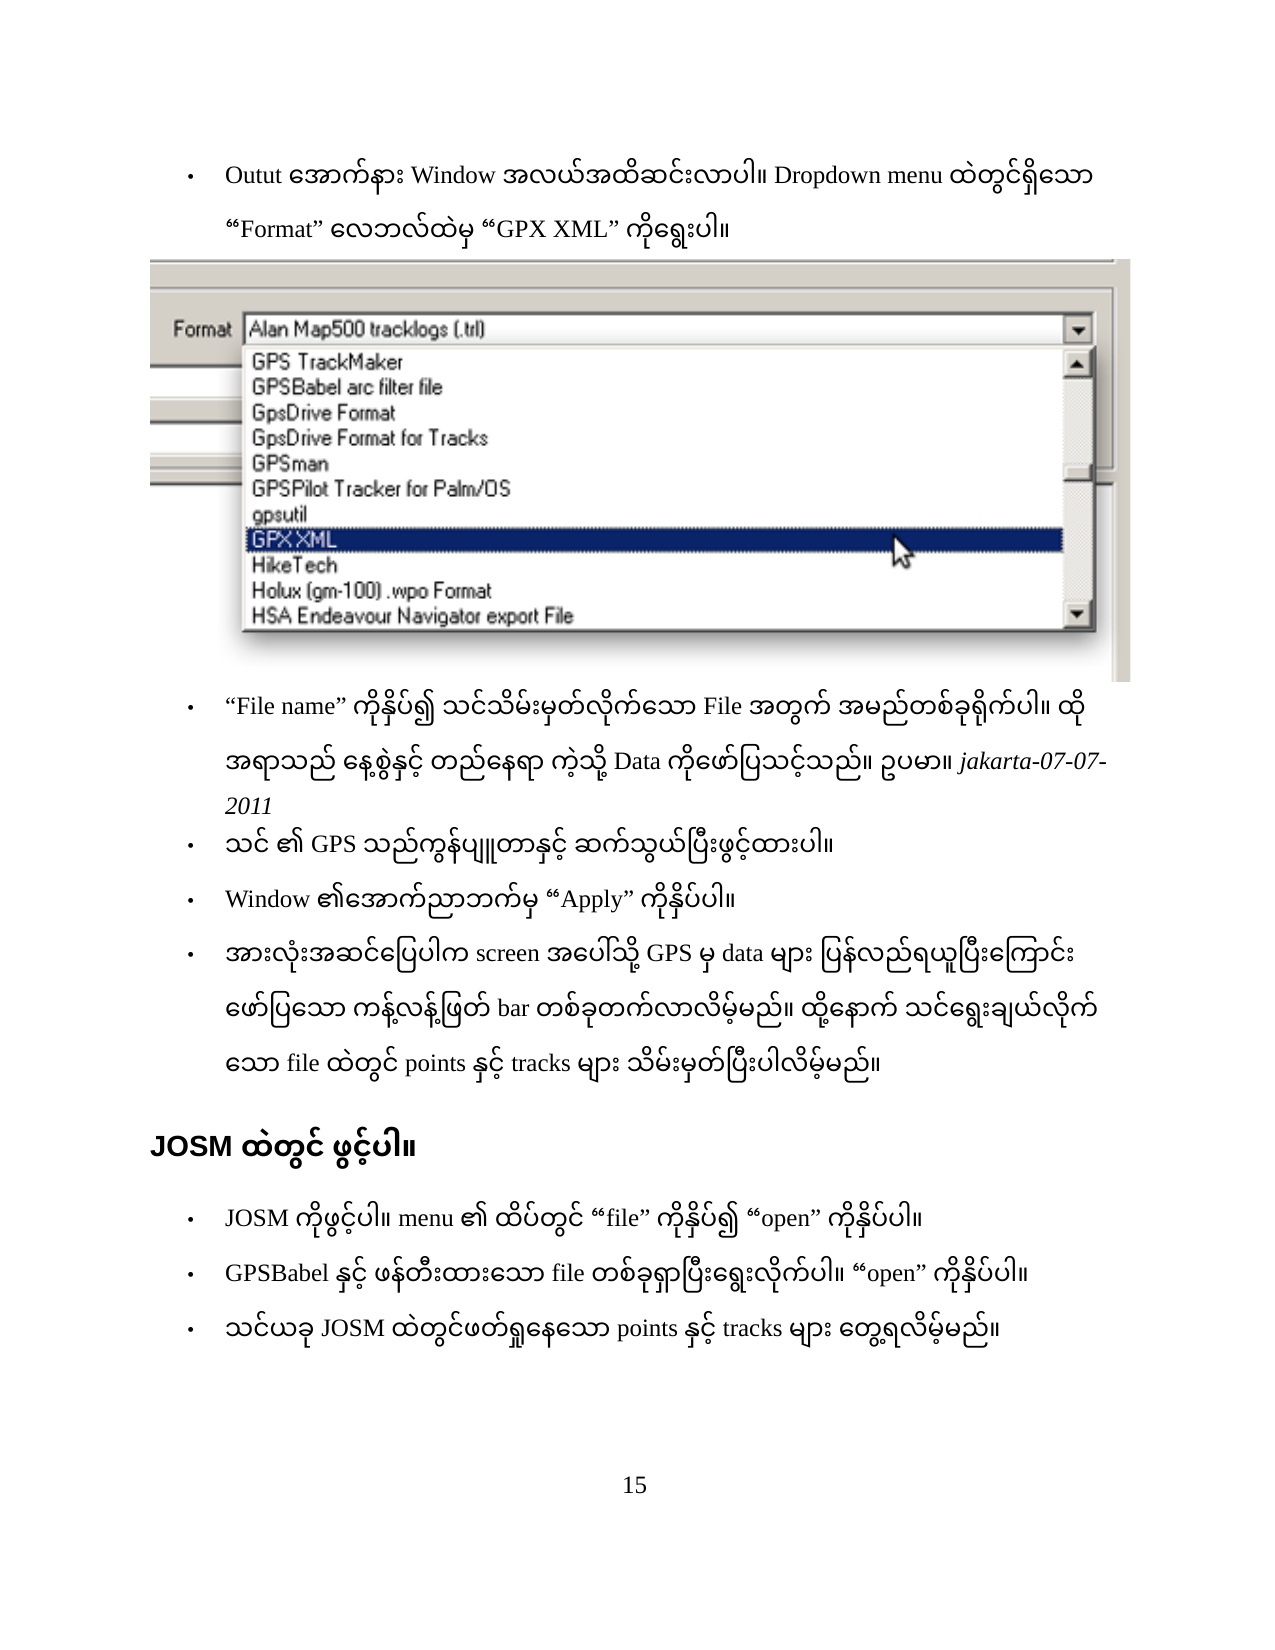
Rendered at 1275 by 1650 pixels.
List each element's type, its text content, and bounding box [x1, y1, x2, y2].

picture [150, 259, 1131, 682]
list Window ၏အောက်ညာဘက်မှ “Apply” ကိုနှိပ်ပါ။ [187, 874, 1125, 929]
list သင် ၏ GPS သည်ကွန်ပျူတာနှင့် ဆက်သွယ်ပြီးဖွင့်ထားပါ။ [187, 819, 1125, 874]
list JOSM ကိုဖွင့်ပါ။ menu ၏ ထိပ်တွင် “file” ကိုနှိပ်၍ “open” ကိုနှိပ်ပါ။ [187, 1194, 1125, 1248]
list Outut အောက်နား Window အလယ်အထိဆင်းလာပါ။ Dropdown menu ထဲတွင်ရှိသော “Format” လေဘလ်ထဲမှ “GPX XML” ကိုရွေးပါ။ [187, 150, 1125, 259]
subtitle JOSM ထဲတွင် ဖွင့်ပါ။ [150, 1117, 1125, 1181]
list “File name” ကိုနှိပ်၍ သင်သိမ်းမှတ်လိုက်သော File အတွက် အမည်တစ်ခုရိုက်ပါ။ ထိုအရာသည် နေ့စွဲနှင့် တည်နေရာ ကဲ့သို့ Data ကိုဖော်ပြသင့်သည်။ ဥပမာ။ jakarta-07-07-2011 [187, 682, 1125, 819]
list သင်ယခု JOSM ထဲတွင်ဖတ်ရှုနေသော points နှင့် tracks များ တွေ့ရလိမ့်မည်။ [187, 1303, 1125, 1357]
list GPSBabel နှင့် ဖန်တီးထားသော file တစ်ခုရှာပြီးရွေးလိုက်ပါ။ “open” ကိုနှိပ်ပါ။ [187, 1248, 1125, 1303]
list အားလုံးအဆင်ပြေပါက screen အပေါ်သို့ GPS မှ data များ ပြန်လည်ရယူပြီးကြောင်းဖော်ပြသော ကန့်လန့်ဖြတ် bar တစ်ခုတက်လာလိမ့်မည်။ ထို့နောက် သင်ရွေးချယ်လိုက်သော file ထဲတွင် points နှင့် tracks များ သိမ်းမှတ်ပြီးပါလိမ့်မည်။ [187, 929, 1125, 1092]
